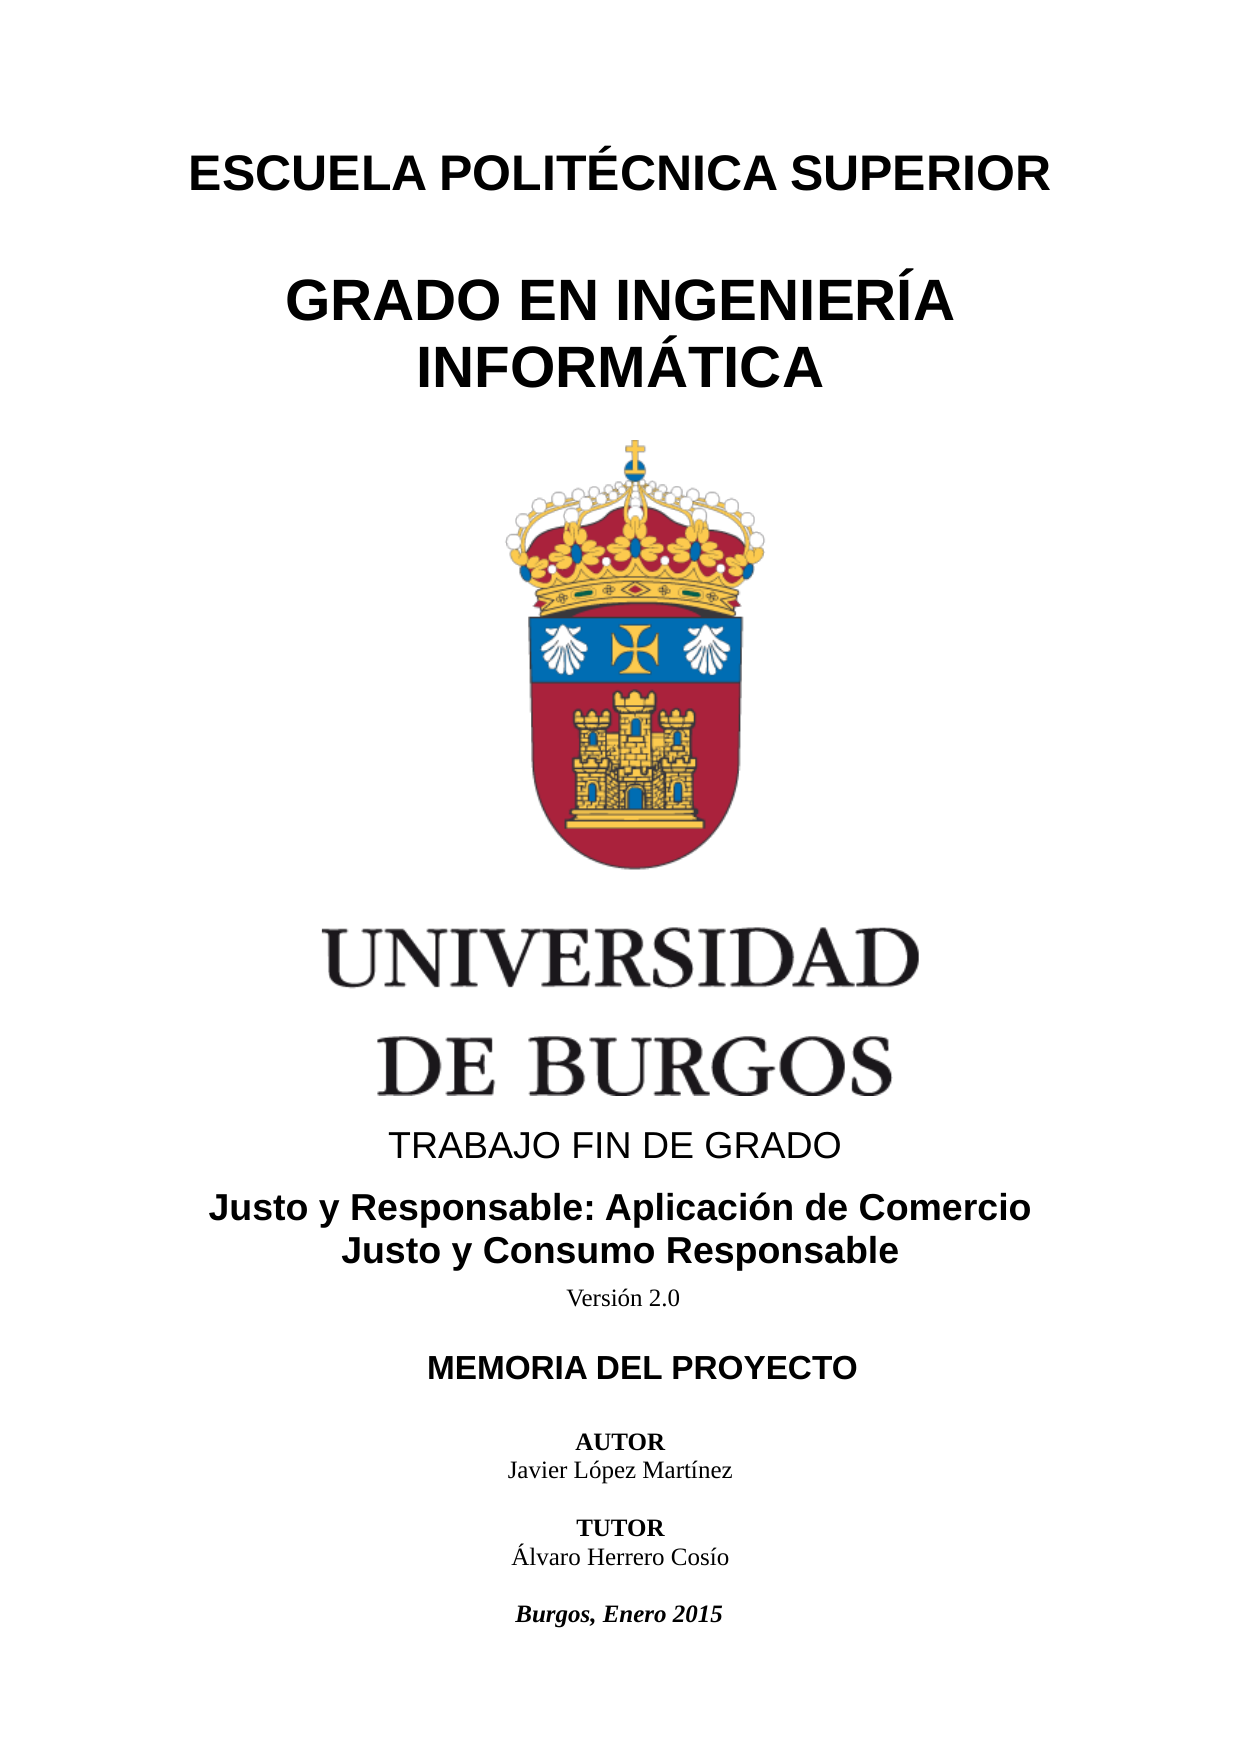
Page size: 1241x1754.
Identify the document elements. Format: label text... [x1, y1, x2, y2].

title ESCUELA POLITÉCNICA SUPERIOR [118, 143, 1122, 200]
text TUTOR [118, 1513, 1122, 1542]
text Javier López Martínez [118, 1455, 1122, 1484]
text Burgos, Enero 2015 [118, 1599, 1122, 1628]
text Versión 2.0 [118, 1283, 1122, 1312]
picture [321, 440, 919, 1096]
subtitle MEMORIA DEL PROYECTO [162, 1348, 1122, 1386]
text AUTOR [118, 1427, 1122, 1455]
subtitle Justo y Responsable: Aplicación de Comercio Justo y Consumo Responsable [118, 1185, 1122, 1271]
title GRADO EN INGENIERÍA INFORMÁTICA [118, 266, 1122, 400]
text Álvaro Herrero Cosío [118, 1542, 1122, 1570]
subtitle TRABAJO FIN DE GRADO [118, 1123, 1122, 1166]
